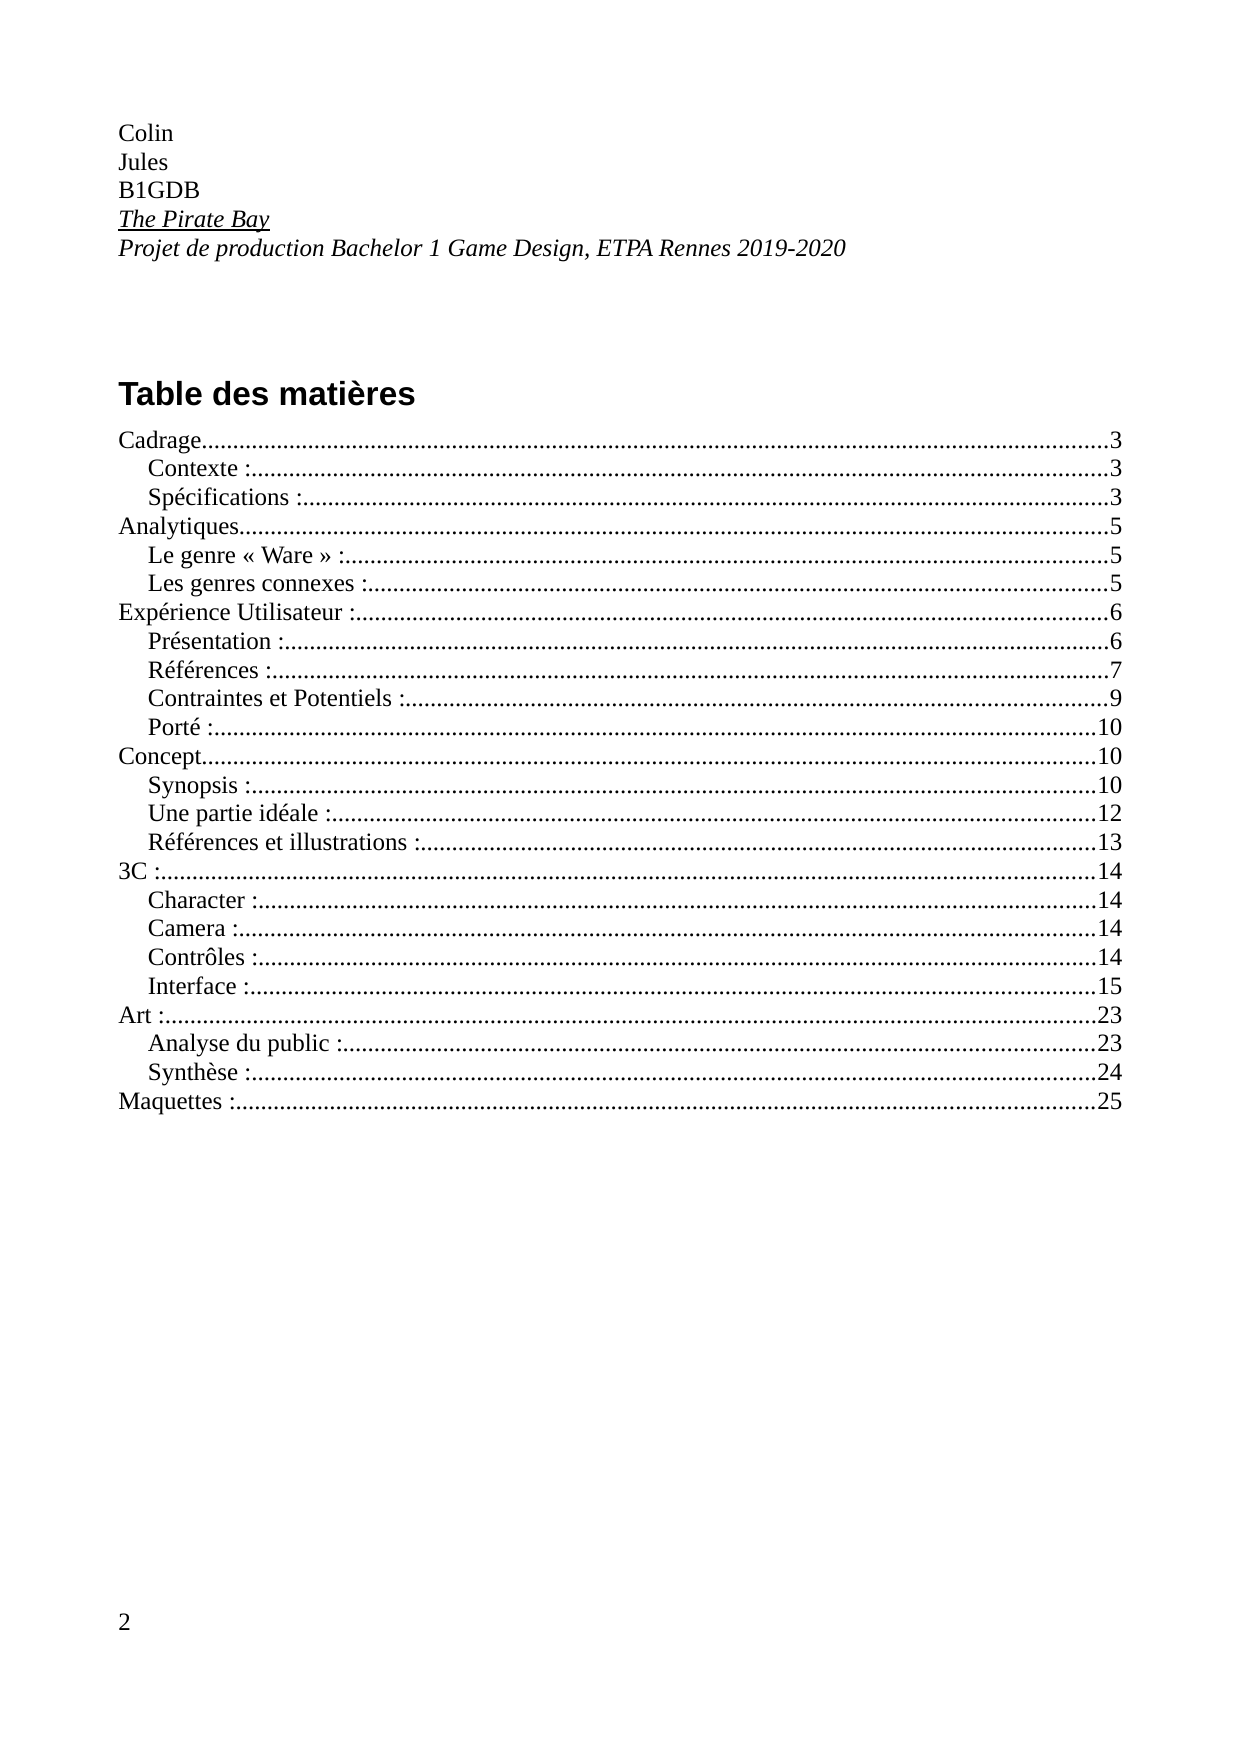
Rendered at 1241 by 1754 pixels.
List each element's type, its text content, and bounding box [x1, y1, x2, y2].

text Références : 7 [148, 655, 1122, 683]
text 3C : 14 [118, 856, 1122, 885]
text Art : 23 [118, 1000, 1122, 1028]
text Porté : 10 [148, 712, 1122, 741]
text Contrôles : 14 [148, 942, 1122, 971]
text Les genres connexes : 5 [148, 568, 1122, 597]
text Analyse du public : 23 [148, 1028, 1122, 1057]
text Spécifications : 3 [148, 482, 1122, 511]
text Cadrage 3 [118, 425, 1122, 453]
text Une partie idéale : 12 [148, 798, 1122, 827]
text Maquettes : 25 [118, 1086, 1122, 1115]
text Références et illustrations : 13 [148, 827, 1122, 856]
text Synthèse : 24 [148, 1057, 1122, 1086]
text Le genre « Ware » : 5 [148, 540, 1122, 568]
text Analytiques 5 [118, 511, 1122, 540]
text Character : 14 [148, 885, 1122, 913]
text Synopsis : 10 [148, 770, 1122, 798]
text Concept 10 [118, 741, 1122, 770]
text Interface : 15 [148, 971, 1122, 1000]
text Expérience Utilisateur : 6 [118, 597, 1122, 626]
text Présentation : 6 [148, 626, 1122, 655]
text Camera : 14 [148, 913, 1122, 942]
text Contraintes et Potentiels : 9 [148, 683, 1122, 712]
text Contexte : 3 [148, 453, 1122, 482]
subtitle Table des matières [118, 374, 1122, 412]
